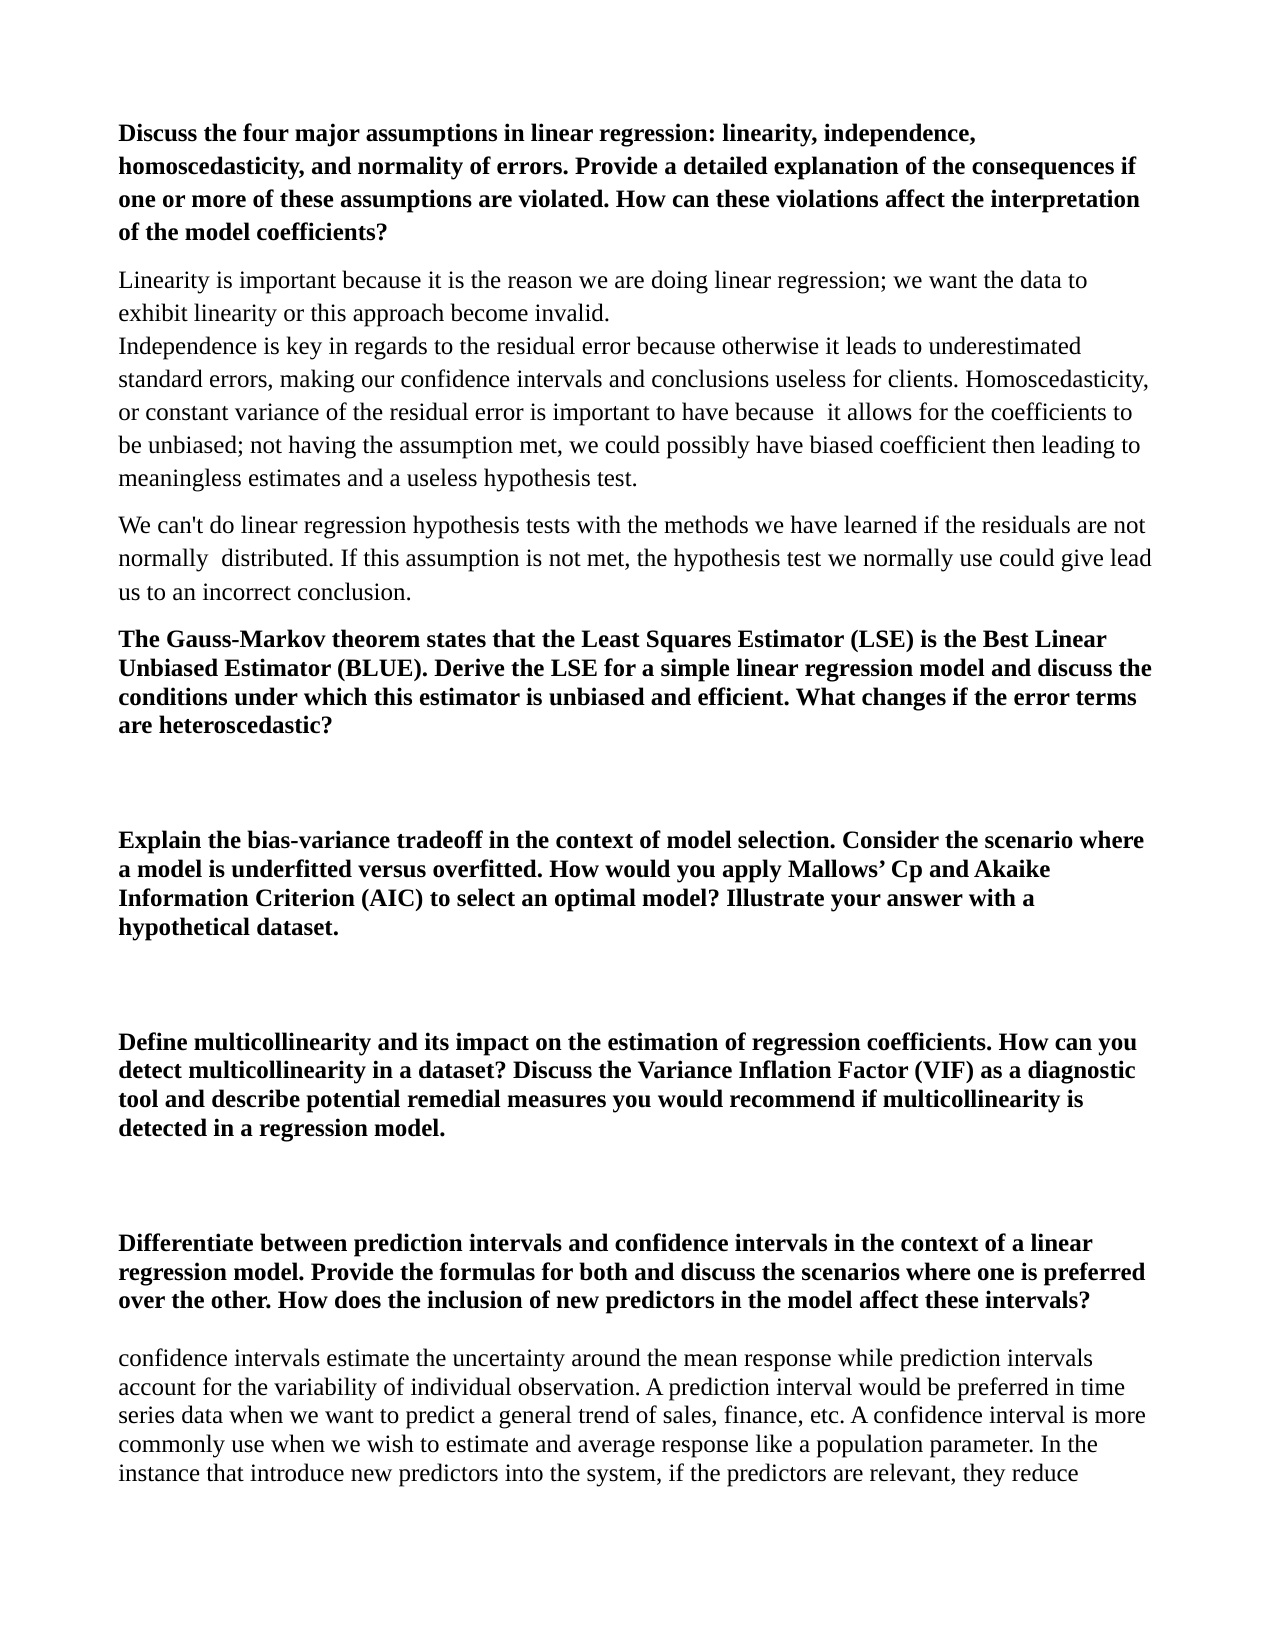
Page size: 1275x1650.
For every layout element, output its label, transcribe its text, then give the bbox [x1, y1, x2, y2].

text The Gauss-Markov theorem states that the Least Squares Estimator (LSE) is the Best Linear Unbiased Estimator (BLUE). Derive the LSE for a simple linear regression model and discuss the conditions under which this estimator is unbiased and efficient. What changes if the error terms are heteroscedastic? [118, 624, 1157, 739]
text Explain the bias-variance tradeoff in the context of model selection. Consider the scenario where a model is underfitted versus overfitted. How would you apply Mallows’ Cp and Akaike Information Criterion (AIC) to select an optimal model? Illustrate your answer with a hypothetical dataset. [118, 825, 1157, 940]
text confidence intervals estimate the uncertainty around the mean response while prediction intervals account for the variability of individual observation. A prediction interval would be preferred in time series data when we want to predict a general trend of sales, finance, etc. A confidence interval is more commonly use when we wish to estimate and average response like a population parameter. In the instance that introduce new predictors into the system, if the predictors are relevant, they reduce [118, 1343, 1157, 1487]
text Linearity is important because it is the reason we are doing linear regression; we want the data to exhibit linearity or this approach become invalid. Independence is key in regards to the residual error because otherwise it leads to underestimated standard errors, making our confidence intervals and conclusions useless for clients. Homoscedasticity, or constant variance of the residual error is important to have because it allows for the coefficients to be unbiased; not having the assumption met, we could possibly have biased coefficient then leading to meaningless estimates and a useless hypothesis test. [118, 265, 1157, 492]
text Differentiate between prediction intervals and confidence intervals in the context of a linear regression model. Provide the formulas for both and discuss the scenarios where one is preferred over the other. How does the inclusion of new predictors in the model affect these intervals? [118, 1228, 1157, 1314]
text We can't do linear regression hypothesis tests with the methods we have learned if the residuals are not normally distributed. If this assumption is not met, the hypothesis test we normally use could give lead us to an incorrect conclusion. [118, 511, 1157, 605]
text Define multicollinearity and its impact on the estimation of regression coefficients. How can you detect multicollinearity in a dataset? Discuss the Variance Inflation Factor (VIF) as a diagnostic tool and describe potential remedial measures you would recommend if multicollinearity is detected in a regression model. [118, 1027, 1157, 1142]
text Discuss the four major assumptions in linear regression: linearity, independence, homoscedasticity, and normality of errors. Provide a detailed explanation of the consequences if one or more of these assumptions are violated. How can these violations affect the interpretation of the model coefficients? [118, 118, 1157, 246]
